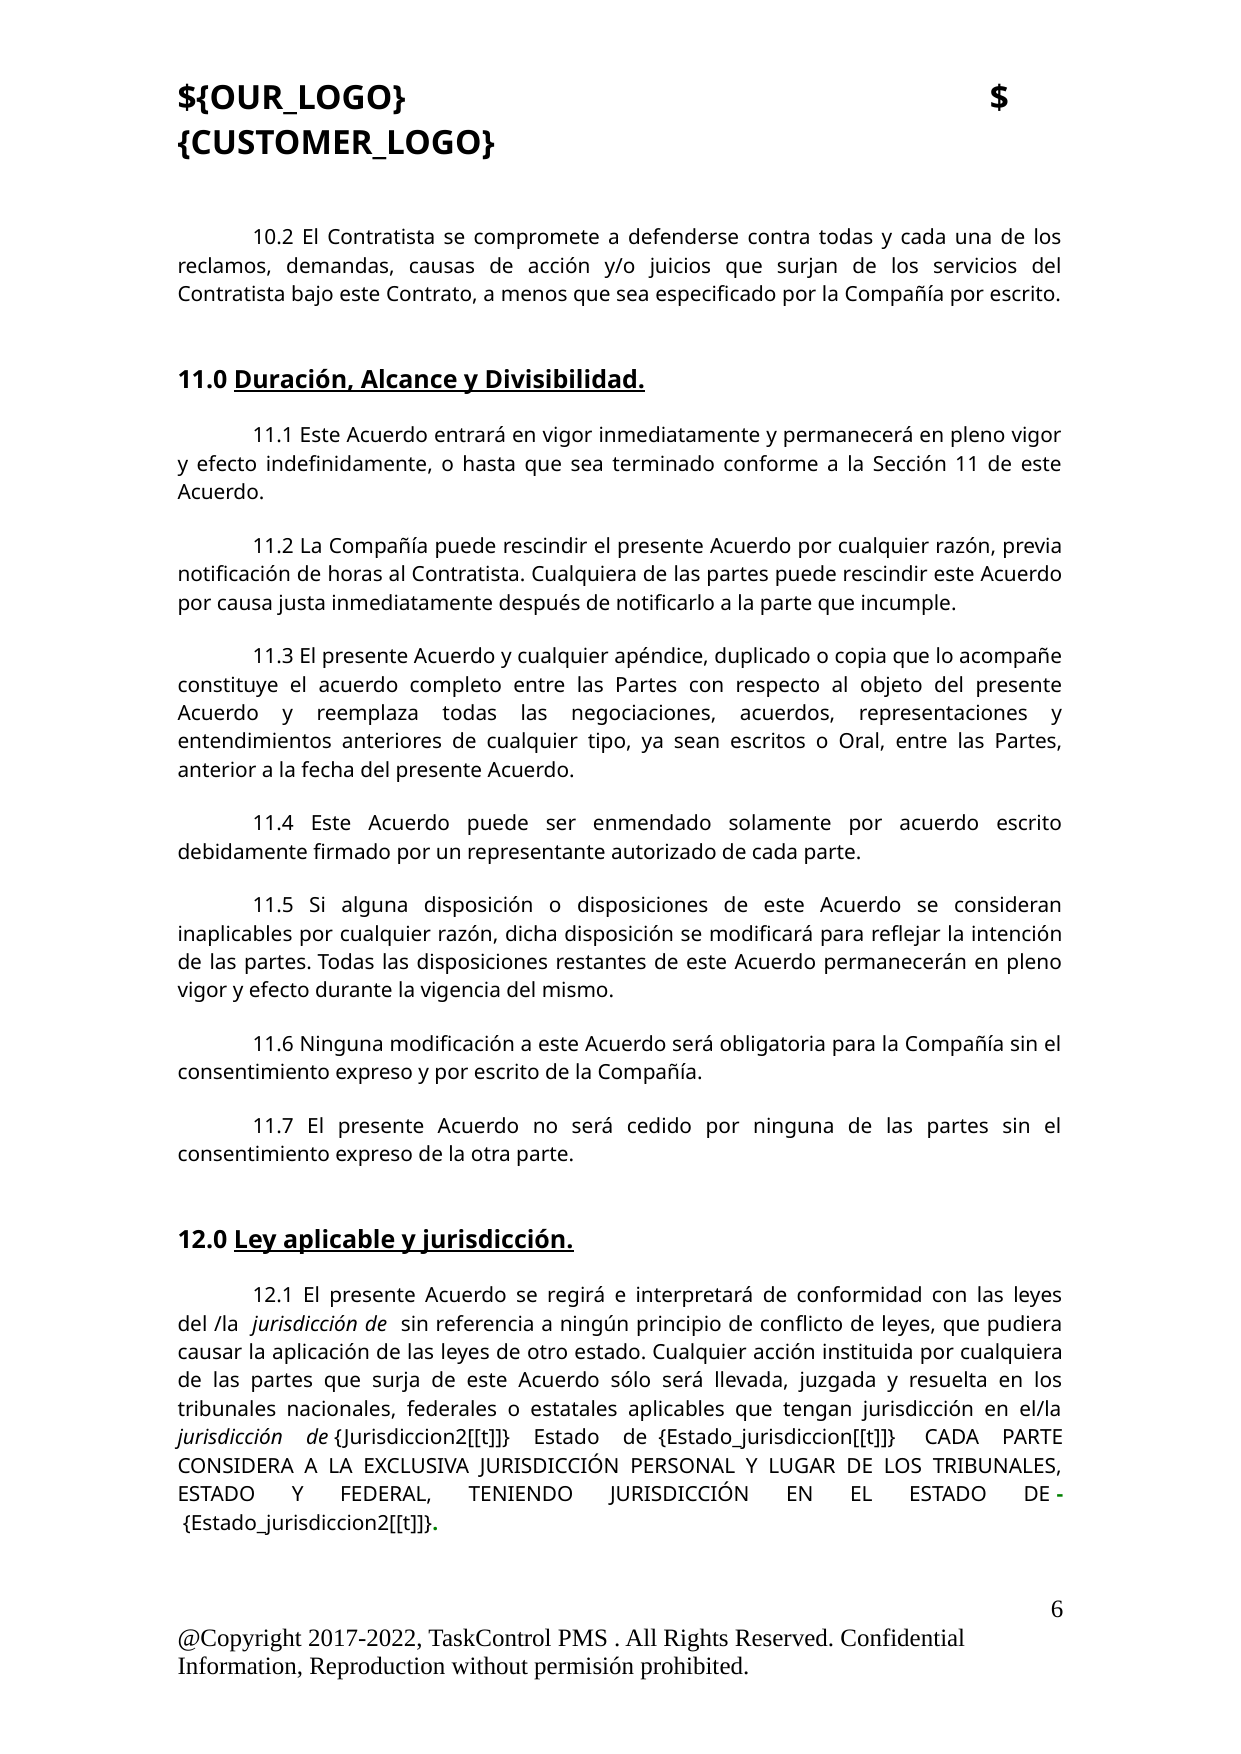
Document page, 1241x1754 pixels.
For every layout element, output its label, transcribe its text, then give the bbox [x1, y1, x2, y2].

text 10.2 El Contratista se compromete a defenderse contra todas y cada una de los reclamos, demandas, causas de acción y/o juicios que surjan de los servicios del Contratista bajo este Contrato, a menos que sea especificado por la Compañía por escrito. [177, 222, 1063, 337]
text 11.3 El presente Acuerdo y cualquier apéndice, duplicado o copia que lo acompañe constituye el acuerdo completo entre las Partes con respecto al objeto del presente Acuerdo y reemplaza todas las negociaciones, acuerdos, representaciones y entendimientos anteriores de cualquier tipo, ya sean escritos o Oral, entre las Partes, anterior a la fecha del presente Acuerdo. [177, 641, 1063, 783]
text 11.7 El presente Acuerdo no será cedido por ninguna de las partes sin el consentimiento expreso de la otra parte. [177, 1111, 1063, 1168]
text 11.6 Ninguna modificación a este Acuerdo será obligatoria para la Compañía sin el consentimiento expreso y por escrito de la Compañía. [177, 1029, 1063, 1086]
text 12.0 Ley aplicable y jurisdicción. [177, 1193, 1063, 1255]
text 11.2 La Compañía puede rescindir el presente Acuerdo por cualquier razón, previa notificación de horas al Contratista. Cualquiera de las partes puede rescindir este Acuerdo por causa justa inmediatamente después de notificarlo a la parte que incumple. [177, 531, 1063, 616]
text 11.0 Duración, Alcance y Divisibilidad. [177, 362, 1063, 396]
text 12.1 El presente Acuerdo se regirá e interpretará de conformidad con las leyes del /la jurisdicción de sin referencia a ningún principio de conflicto de leyes, que pudiera causar la aplicación de las leyes de otro estado. Cualquier acción instituida por cualquiera de las partes que surja de este Acuerdo sólo será llevada, juzgada y resuelta en los tribunales nacionales, federales o estatales aplicables que tengan jurisdicción en el/la jurisdicción de­­­­­­­­ {Jurisdiccion2[[t]]} Estado de ­ {Estado_jurisdiccion[[t]]} CADA PARTE CONSIDERA A LA EXCLUSIVA JURISDICCIÓN PERSONAL Y LUGAR DE LOS TRIBUNALES, ESTADO Y FEDERAL, TENIENDO JURISDICCIÓN EN EL ESTADO DE ­­­­­­­ {Estado_jurisdiccion2[[t]]}. [177, 1280, 1063, 1536]
text 11.4 Este Acuerdo puede ser enmendado solamente por acuerdo escrito debidamente firmado por un representante autorizado de cada parte. [177, 808, 1063, 865]
text 11.1 Este Acuerdo entrará en vigor inmediatamente y permanecerá en pleno vigor y efecto indefinidamente, o hasta que sea terminado conforme a la Sección 11 de este Acuerdo. [177, 421, 1063, 506]
text 11.5 Si alguna disposición o disposiciones de este Acuerdo se consideran inaplicables por cualquier razón, dicha disposición se modificará para reflejar la intención de las partes. Todas las disposiciones restantes de este Acuerdo permanecerán en pleno vigor y efecto durante la vigencia del mismo. [177, 890, 1063, 1004]
